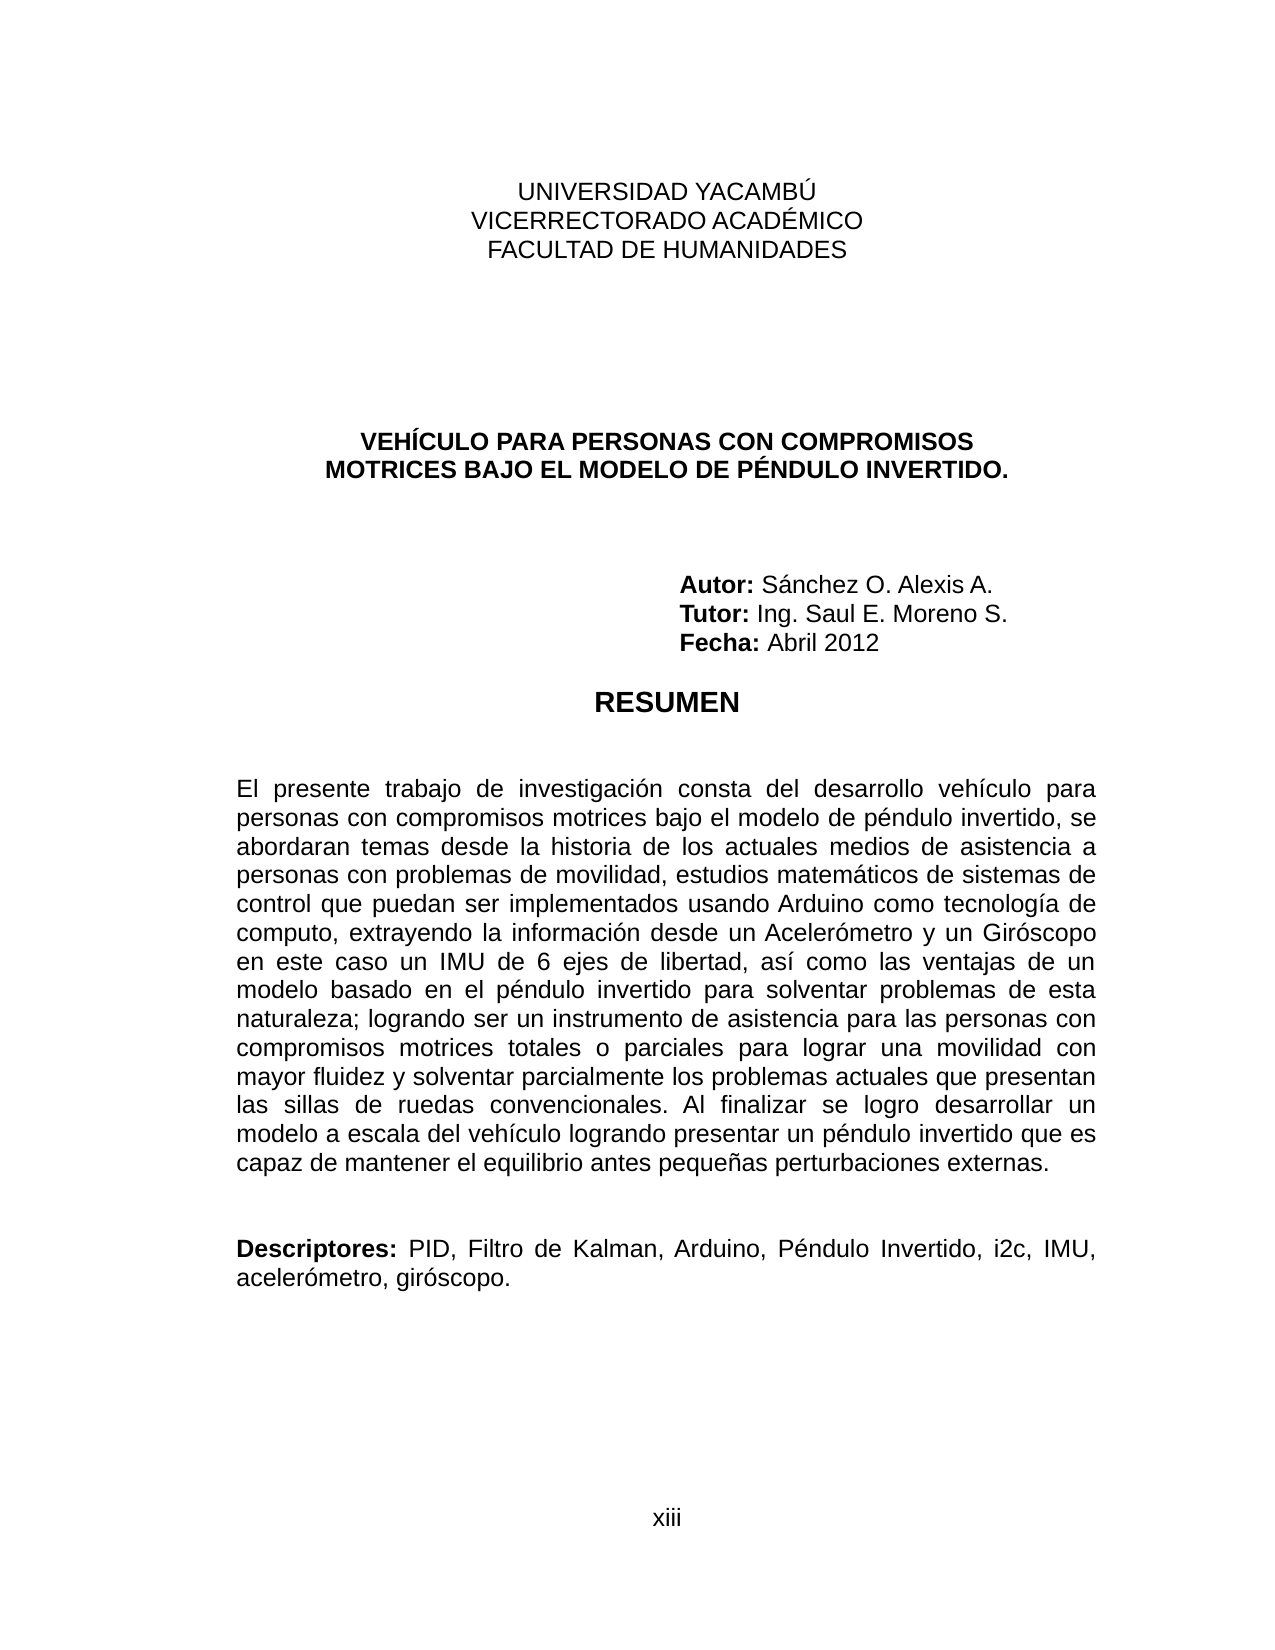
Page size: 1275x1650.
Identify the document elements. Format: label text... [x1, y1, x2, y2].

text MOTRICES BAJO EL MODELO DE PÉNDULO INVERTIDO. [236, 455, 1098, 484]
text El presente trabajo de investigación consta del desarrollo vehículo para personas con compromisos motrices bajo el modelo de péndulo invertido, se abordaran temas desde la historia de los actuales medios de asistencia a personas con problemas de movilidad, estudios matemáticos de sistemas de control que puedan ser implementados usando Arduino como tecnología de computo, extrayendo la información desde un Acelerómetro y un Giróscopo en este caso un IMU de 6 ejes de libertad, así como las ventajas de un modelo basado en el péndulo invertido para solventar problemas de esta naturaleza; logrando ser un instrumento de asistencia para las personas con compromisos motrices totales o parciales para lograr una movilidad con mayor fluidez y solventar parcialmente los problemas actuales que presentan las sillas de ruedas convencionales. Al finalizar se logro desarrollar un modelo a escala del vehículo logrando presentar un péndulo invertido que es capaz de mantener el equilibrio antes pequeñas perturbaciones externas. [236, 774, 1098, 1177]
text FACULTAD DE HUMANIDADES [236, 235, 1098, 263]
text Autor: Sánchez O. Alexis A. [236, 570, 1098, 599]
text VEHÍCULO PARA PERSONAS CON COMPROMISOS [236, 427, 1098, 455]
text UNIVERSIDAD YACAMBÚ [236, 177, 1098, 206]
subtitle RESUMEN [236, 685, 1098, 719]
text Tutor: Ing. Saul E. Moreno S. [236, 599, 1098, 628]
text Descriptores: PID, Filtro de Kalman, Arduino, Péndulo Invertido, i2c, IMU, acelerómetro, giróscopo. [236, 1234, 1098, 1292]
text VICERRECTORADO ACADÉMICO [236, 206, 1098, 235]
text Fecha: Abril 2012 [236, 628, 1098, 657]
